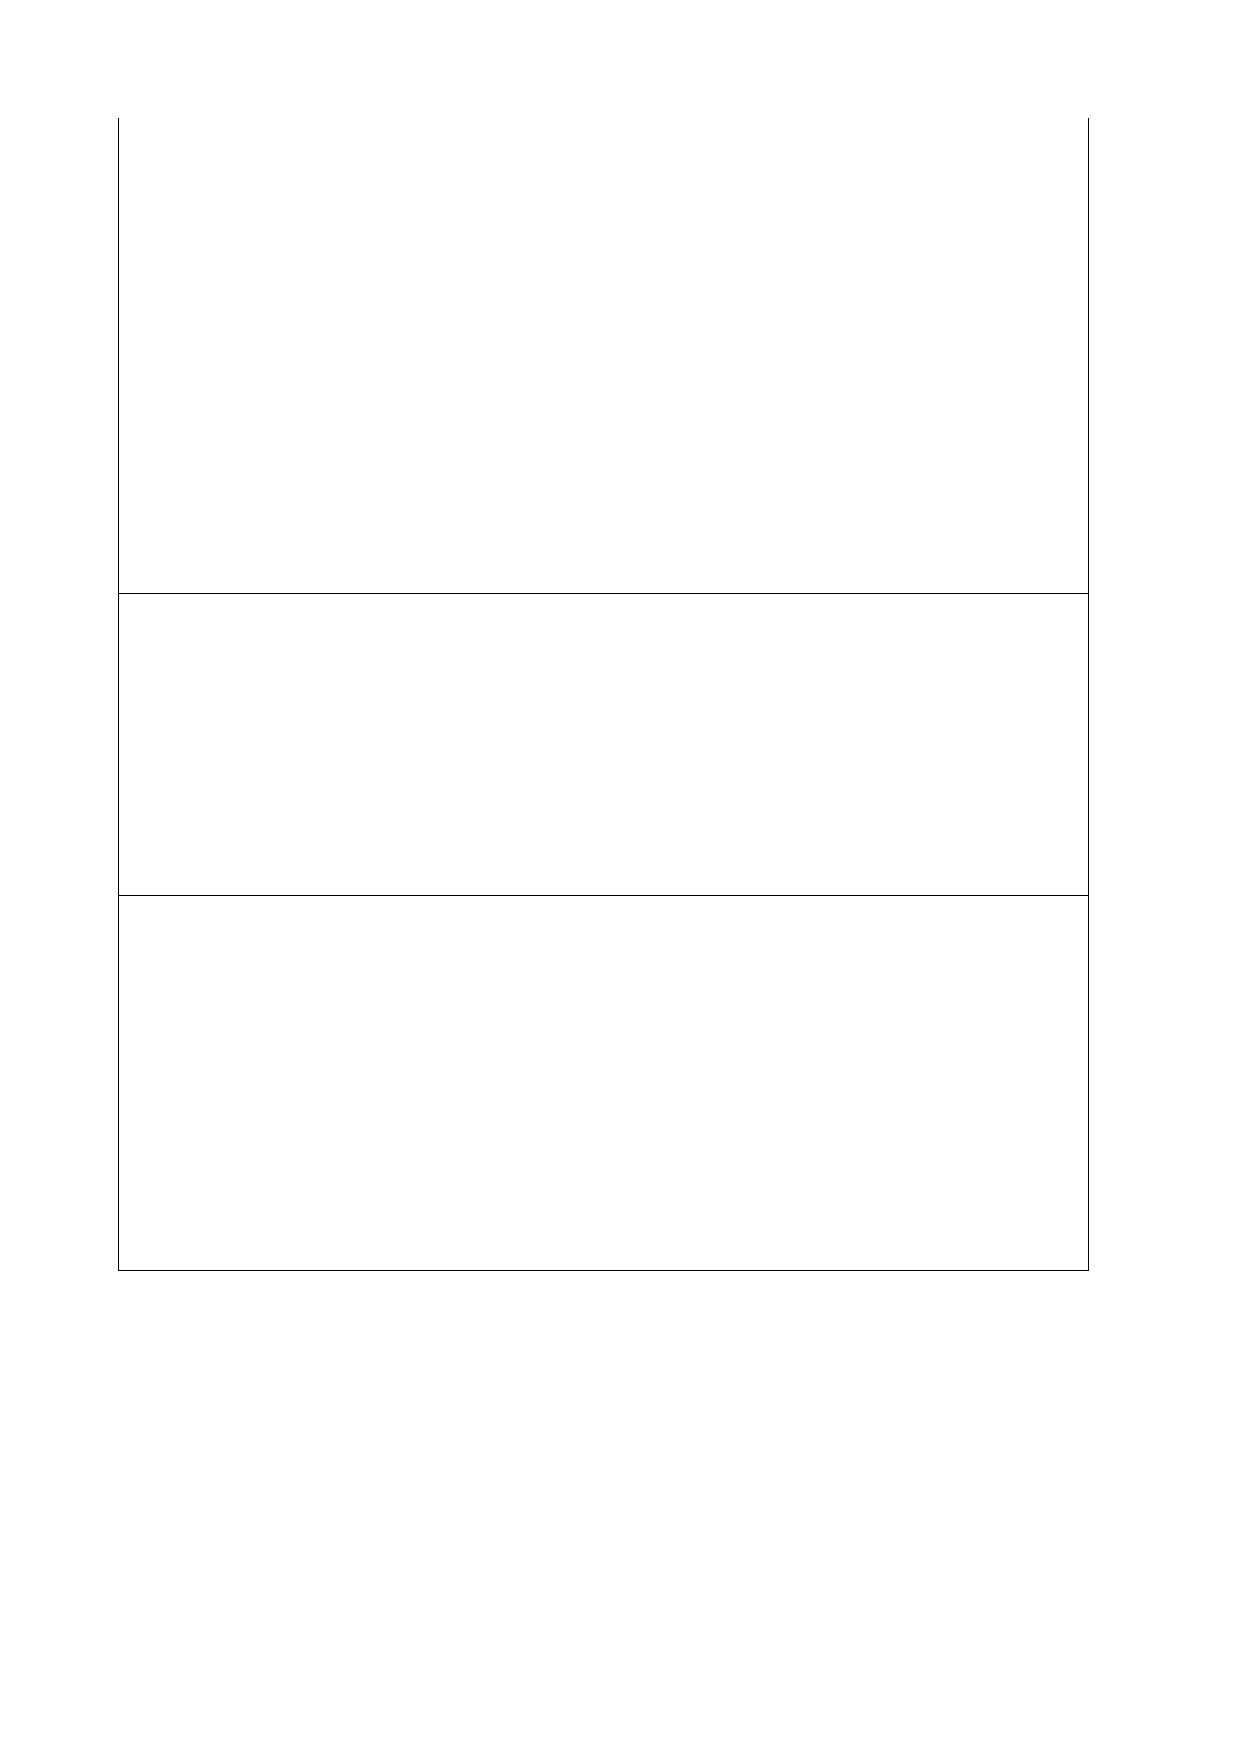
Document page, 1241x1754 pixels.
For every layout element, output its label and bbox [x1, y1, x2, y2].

table_cell [119, 896, 1088, 1270]
table_cell [119, 594, 1088, 895]
table_cell [119, 118, 1088, 593]
